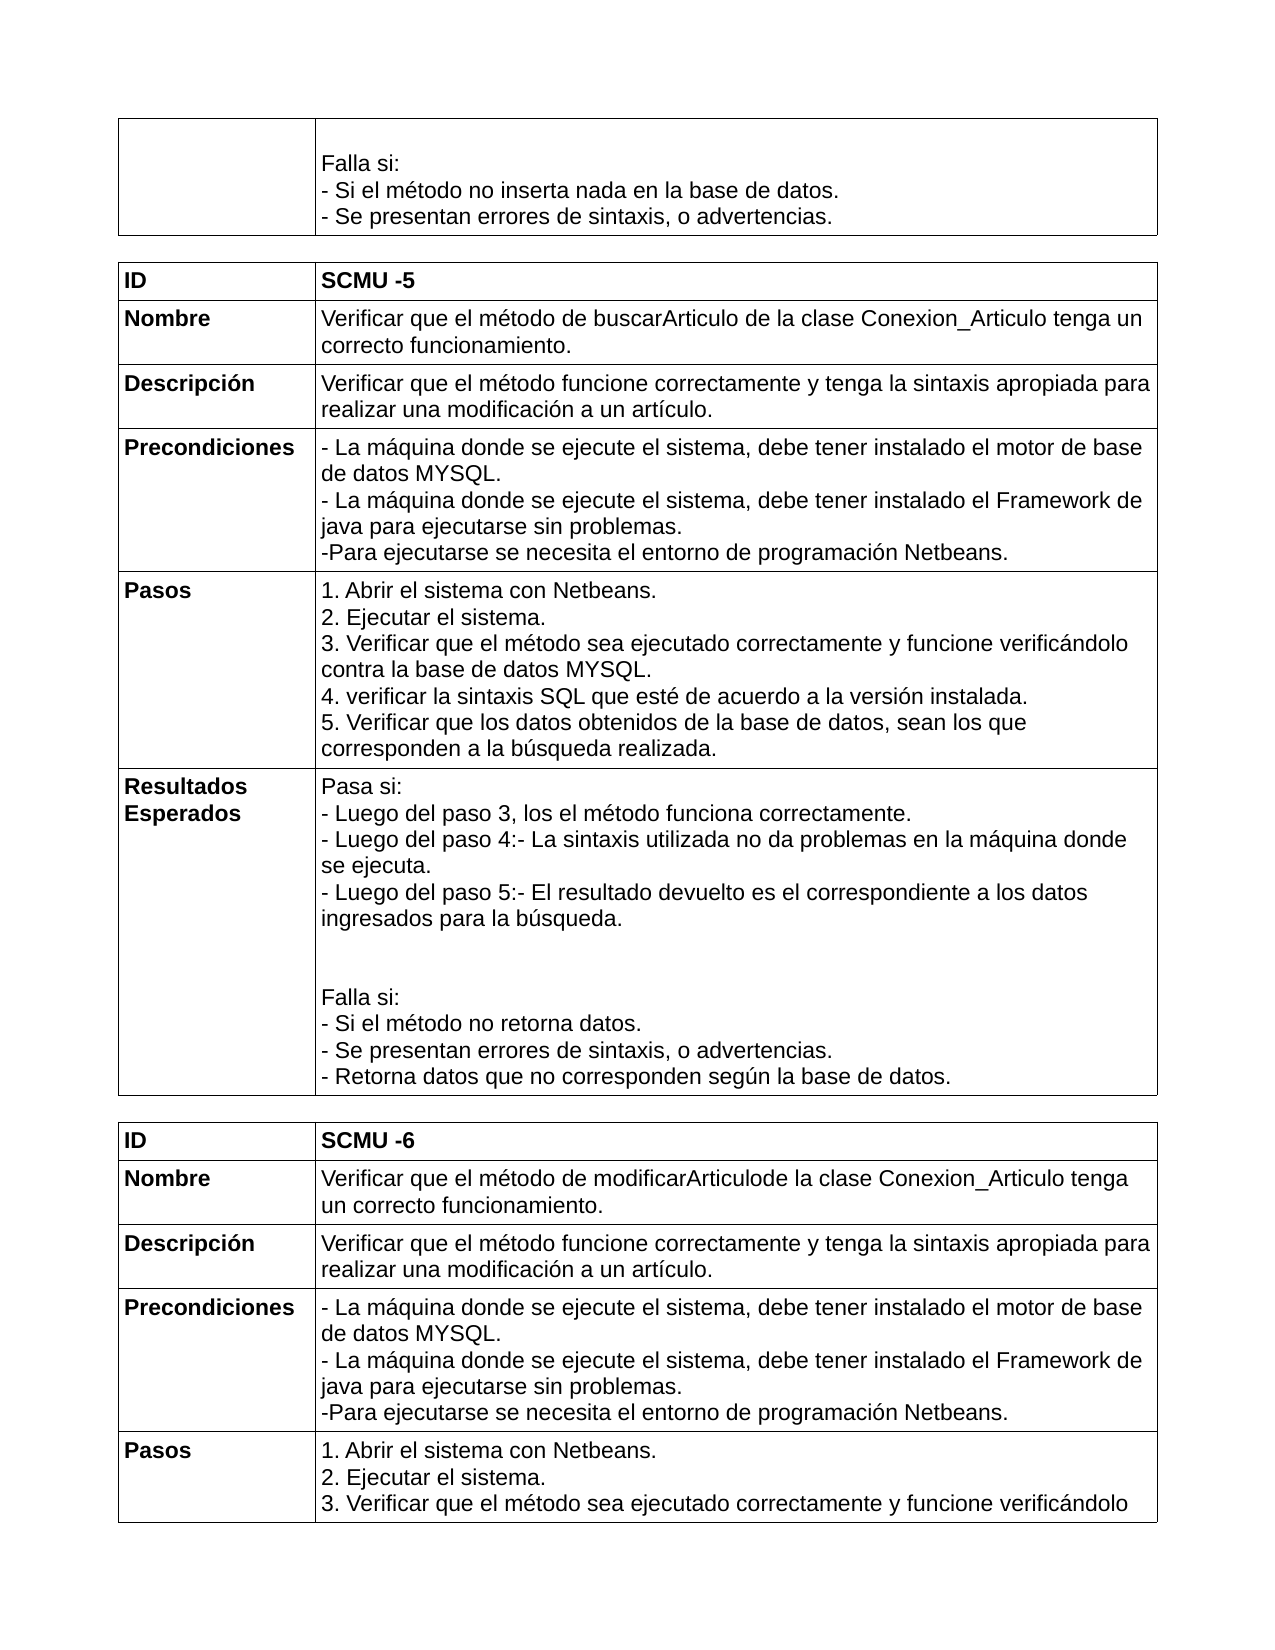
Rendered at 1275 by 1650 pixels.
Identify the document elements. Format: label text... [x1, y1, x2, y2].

table_cell - La máquina donde se ejecute el sistema, debe tener instalado el motor de base de datos MYSQL. - La máquina donde se ejecute el sistema, debe tener instalado el Framework de java para ejecutarse sin problemas. -Para ejecutarse se necesita el entorno de programación Netbeans. [316, 1289, 1157, 1431]
table_cell - La máquina donde se ejecute el sistema, debe tener instalado el motor de base de datos MYSQL. - La máquina donde se ejecute el sistema, debe tener instalado el Framework de java para ejecutarse sin problemas. -Para ejecutarse se necesita el entorno de programación Netbeans. [316, 429, 1157, 571]
table_cell Nombre [119, 301, 315, 364]
table_cell Precondiciones [119, 1289, 315, 1431]
table_cell Verificar que el método funcione correctamente y tenga la sintaxis apropiada para realizar una modificación a un artículo. [316, 365, 1157, 428]
table_cell Precondiciones [119, 429, 315, 571]
table_cell 1. Abrir el sistema con Netbeans. 2. Ejecutar el sistema. 3. Verificar que el método sea ejecutado correctamente y funcione verificándolo [316, 1432, 1157, 1522]
table_header SCMU -6 [316, 1123, 1157, 1159]
table_cell Pasos [119, 572, 315, 767]
table_cell [119, 119, 315, 235]
table_cell Verificar que el método funcione correctamente y tenga la sintaxis apropiada para realizar una modificación a un artículo. [316, 1225, 1157, 1288]
table_cell Nombre [119, 1161, 315, 1224]
table_cell Pasos [119, 1432, 315, 1522]
table_cell Descripción [119, 365, 315, 428]
table_header SCMU -5 [316, 263, 1157, 299]
table_cell Pasa si: - Luego del paso 3, los el método funciona correctamente. - Luego del paso 4:- La sintaxis utilizada no da problemas en la máquina donde se ejecuta. - Luego del paso 5:- El resultado devuelto es el correspondiente a los datos ingresados para la búsqueda. Falla si: - Si el método no retorna datos. - Se presentan errores de sintaxis, o advertencias. - Retorna datos que no corresponden según la base de datos. [316, 769, 1157, 1095]
table_cell Verificar que el método de modificarArticulode la clase Conexion_Articulo tenga un correcto funcionamiento. [316, 1161, 1157, 1224]
table_cell 1. Abrir el sistema con Netbeans. 2. Ejecutar el sistema. 3. Verificar que el método sea ejecutado correctamente y funcione verificándolo contra la base de datos MYSQL. 4. verificar la sintaxis SQL que esté de acuerdo a la versión instalada. 5. Verificar que los datos obtenidos de la base de datos, sean los que corresponden a la búsqueda realizada. [316, 572, 1157, 767]
table_cell Falla si: - Si el método no inserta nada en la base de datos. - Se presentan errores de sintaxis, o advertencias. [316, 119, 1157, 235]
table_header ID [119, 263, 315, 299]
table_header ID [119, 1123, 315, 1159]
table_cell Descripción [119, 1225, 315, 1288]
table_cell Verificar que el método de buscarArticulo de la clase Conexion_Articulo tenga un correcto funcionamiento. [316, 301, 1157, 364]
table_cell Resultados Esperados [119, 769, 315, 1095]
